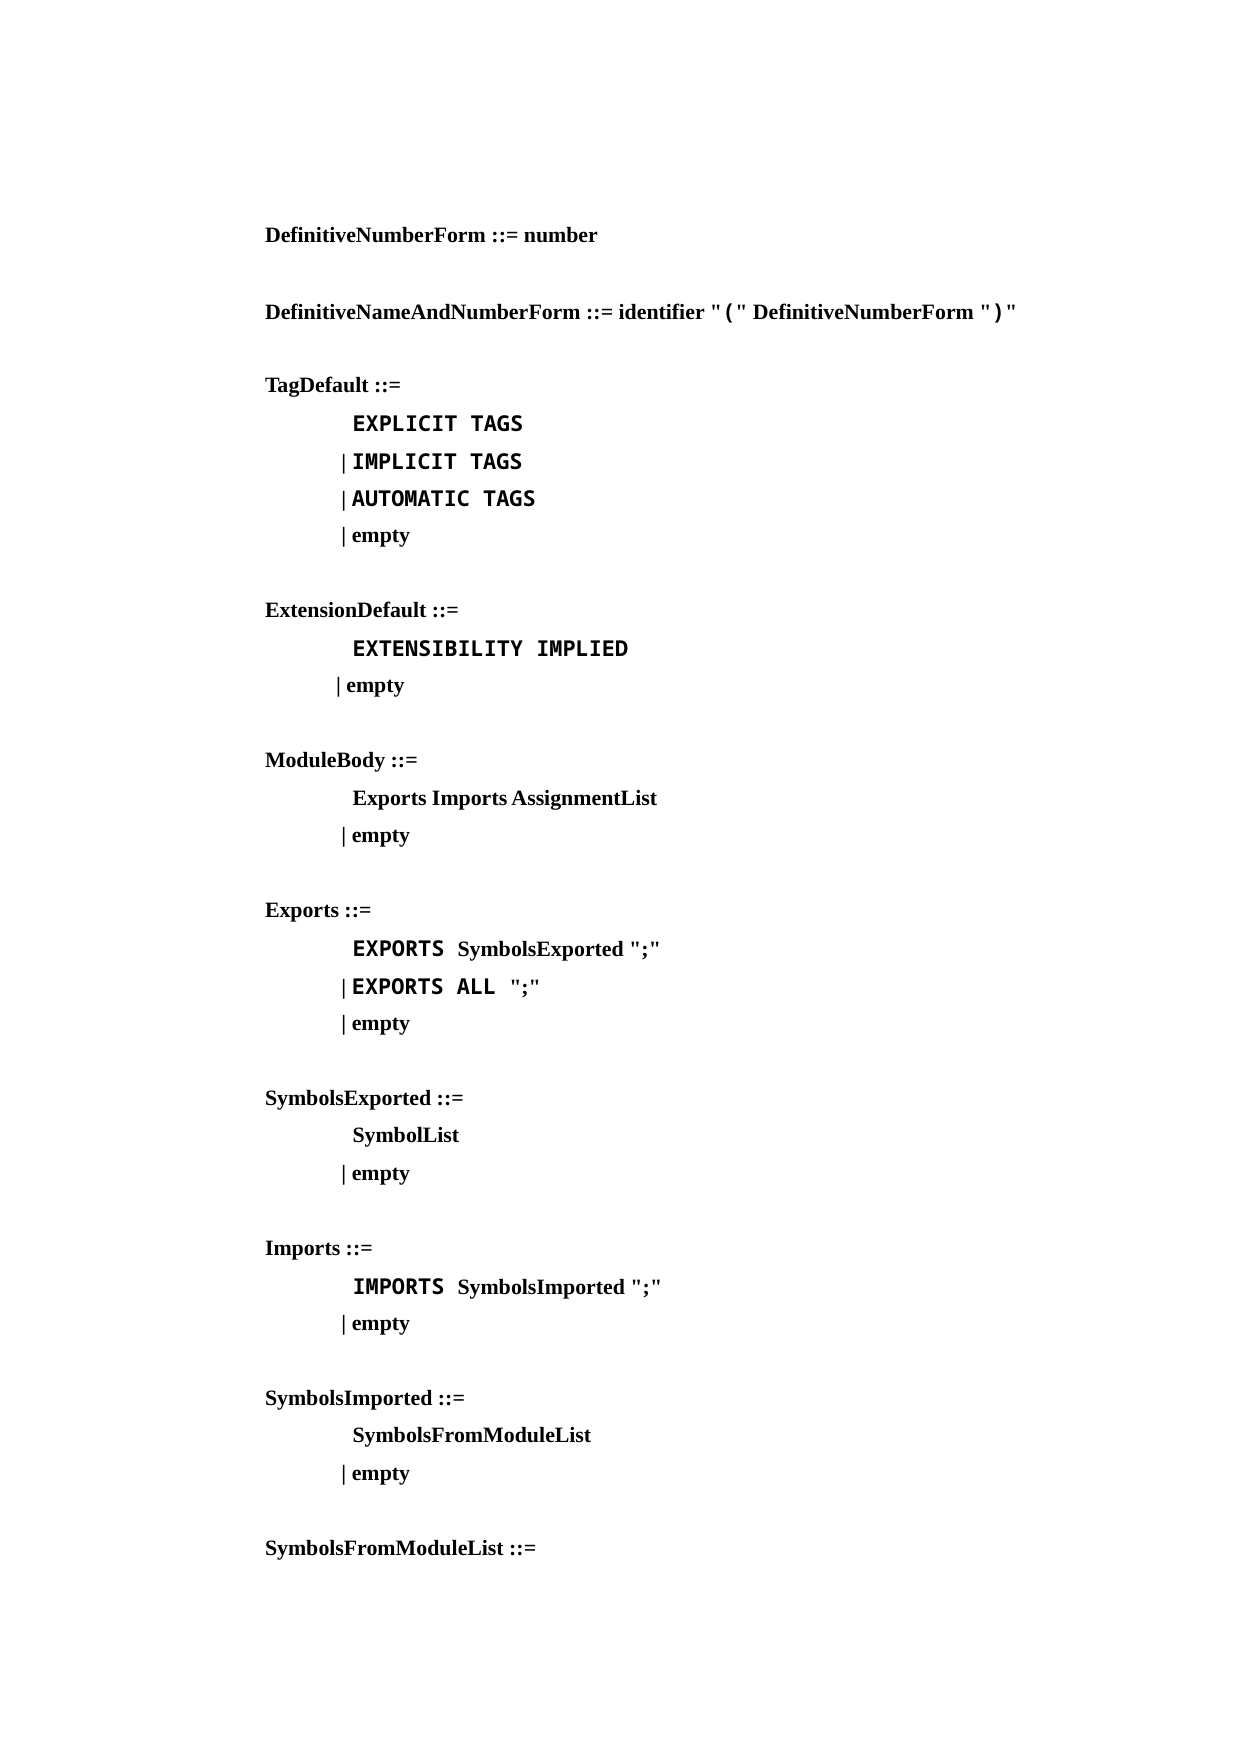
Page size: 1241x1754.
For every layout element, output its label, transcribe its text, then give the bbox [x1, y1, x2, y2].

text | empty [177, 517, 1063, 554]
text | empty [177, 1304, 1063, 1342]
text ModuleBody ::= [177, 742, 1063, 779]
text DefinitiveNumberForm ::= number [177, 217, 1063, 254]
text | AUTOMATIC TAGS [177, 479, 1063, 517]
text | empty [177, 1154, 1063, 1192]
text | empty [177, 1454, 1063, 1492]
text TagDefault ::= [177, 367, 1063, 404]
text SymbolsFromModuleList [177, 1417, 1063, 1454]
text EXTENSIBILITY IMPLIED [177, 629, 1063, 667]
text SymbolList [177, 1117, 1063, 1154]
text | empty [177, 667, 1063, 704]
text SymbolsExported ::= [177, 1079, 1063, 1117]
text EXPORTS SymbolsExported ";" [177, 929, 1063, 967]
text IMPORTS SymbolsImported ";" [177, 1267, 1063, 1304]
text Exports Imports AssignmentList [177, 779, 1063, 817]
text SymbolsFromModuleList ::= [177, 1529, 1063, 1567]
text DefinitiveNameAndNumberForm ::= identifier "(" DefinitiveNumberForm ")" [177, 292, 1063, 329]
text | empty [177, 1004, 1063, 1042]
text Exports ::= [177, 892, 1063, 929]
text ExtensionDefault ::= [177, 592, 1063, 629]
text | EXPORTS ALL ";" [177, 967, 1063, 1004]
text Imports ::= [177, 1229, 1063, 1267]
text EXPLICIT TAGS [177, 404, 1063, 442]
text SymbolsImported ::= [177, 1379, 1063, 1417]
text | IMPLICIT TAGS [177, 442, 1063, 479]
text | empty [177, 817, 1063, 854]
